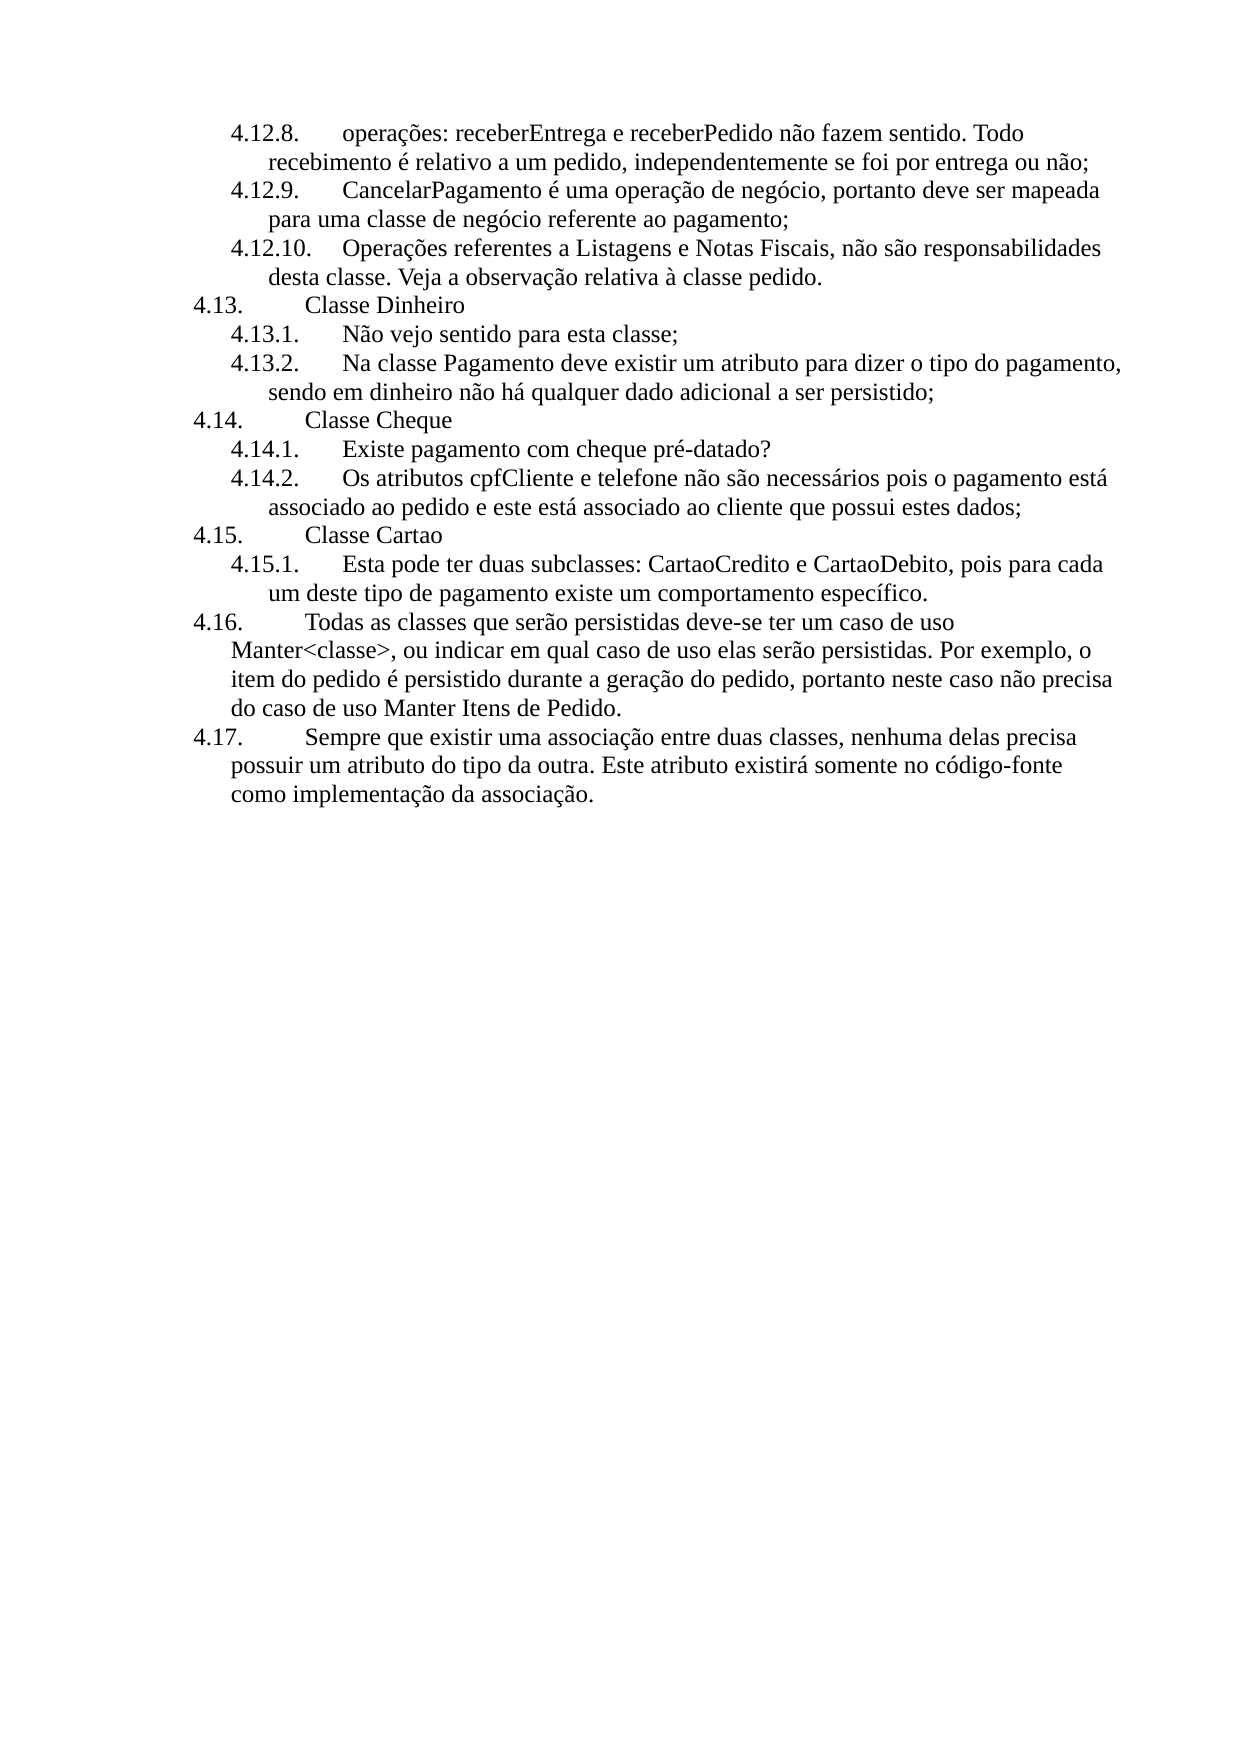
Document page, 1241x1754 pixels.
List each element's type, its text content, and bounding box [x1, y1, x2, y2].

list Sempre que existir uma associação entre duas classes, nenhuma delas precisa possuir um atributo do tipo da outra. Este atributo existirá somente no código-fonte como implementação da associação. [193, 722, 1122, 808]
list Os atributos cpfCliente e telefone não são necessários pois o pagamento está associado ao pedido e este está associado ao cliente que possui estes dados; [231, 463, 1122, 521]
list Classe Cheque [193, 406, 1122, 434]
list Esta pode ter duas subclasses: CartaoCredito e CartaoDebito, pois para cada um deste tipo de pagamento existe um comportamento específico. [231, 549, 1122, 607]
list Operações referentes a Listagens e Notas Fiscais, não são responsabilidades desta classe. Veja a observação relativa à classe pedido. [231, 233, 1122, 291]
list operações: receberEntrega e receberPedido não fazem sentido. Todo recebimento é relativo a um pedido, independentemente se foi por entrega ou não; [231, 118, 1122, 176]
list Todas as classes que serão persistidas deve-se ter um caso de uso Manter<classe>, ou indicar em qual caso de uso elas serão persistidas. Por exemplo, o item do pedido é persistido durante a geração do pedido, portanto neste caso não precisa do caso de uso Manter Itens de Pedido. [193, 607, 1122, 722]
list CancelarPagamento é uma operação de negócio, portanto deve ser mapeada para uma classe de negócio referente ao pagamento; [231, 176, 1122, 233]
list Classe Dinheiro [193, 291, 1122, 319]
list Não vejo sentido para esta classe; [231, 319, 1122, 348]
list Existe pagamento com cheque pré-datado? [231, 434, 1122, 463]
list Na classe Pagamento deve existir um atributo para dizer o tipo do pagamento, sendo em dinheiro não há qualquer dado adicional a ser persistido; [231, 348, 1122, 406]
list Classe Cartao [193, 521, 1122, 549]
